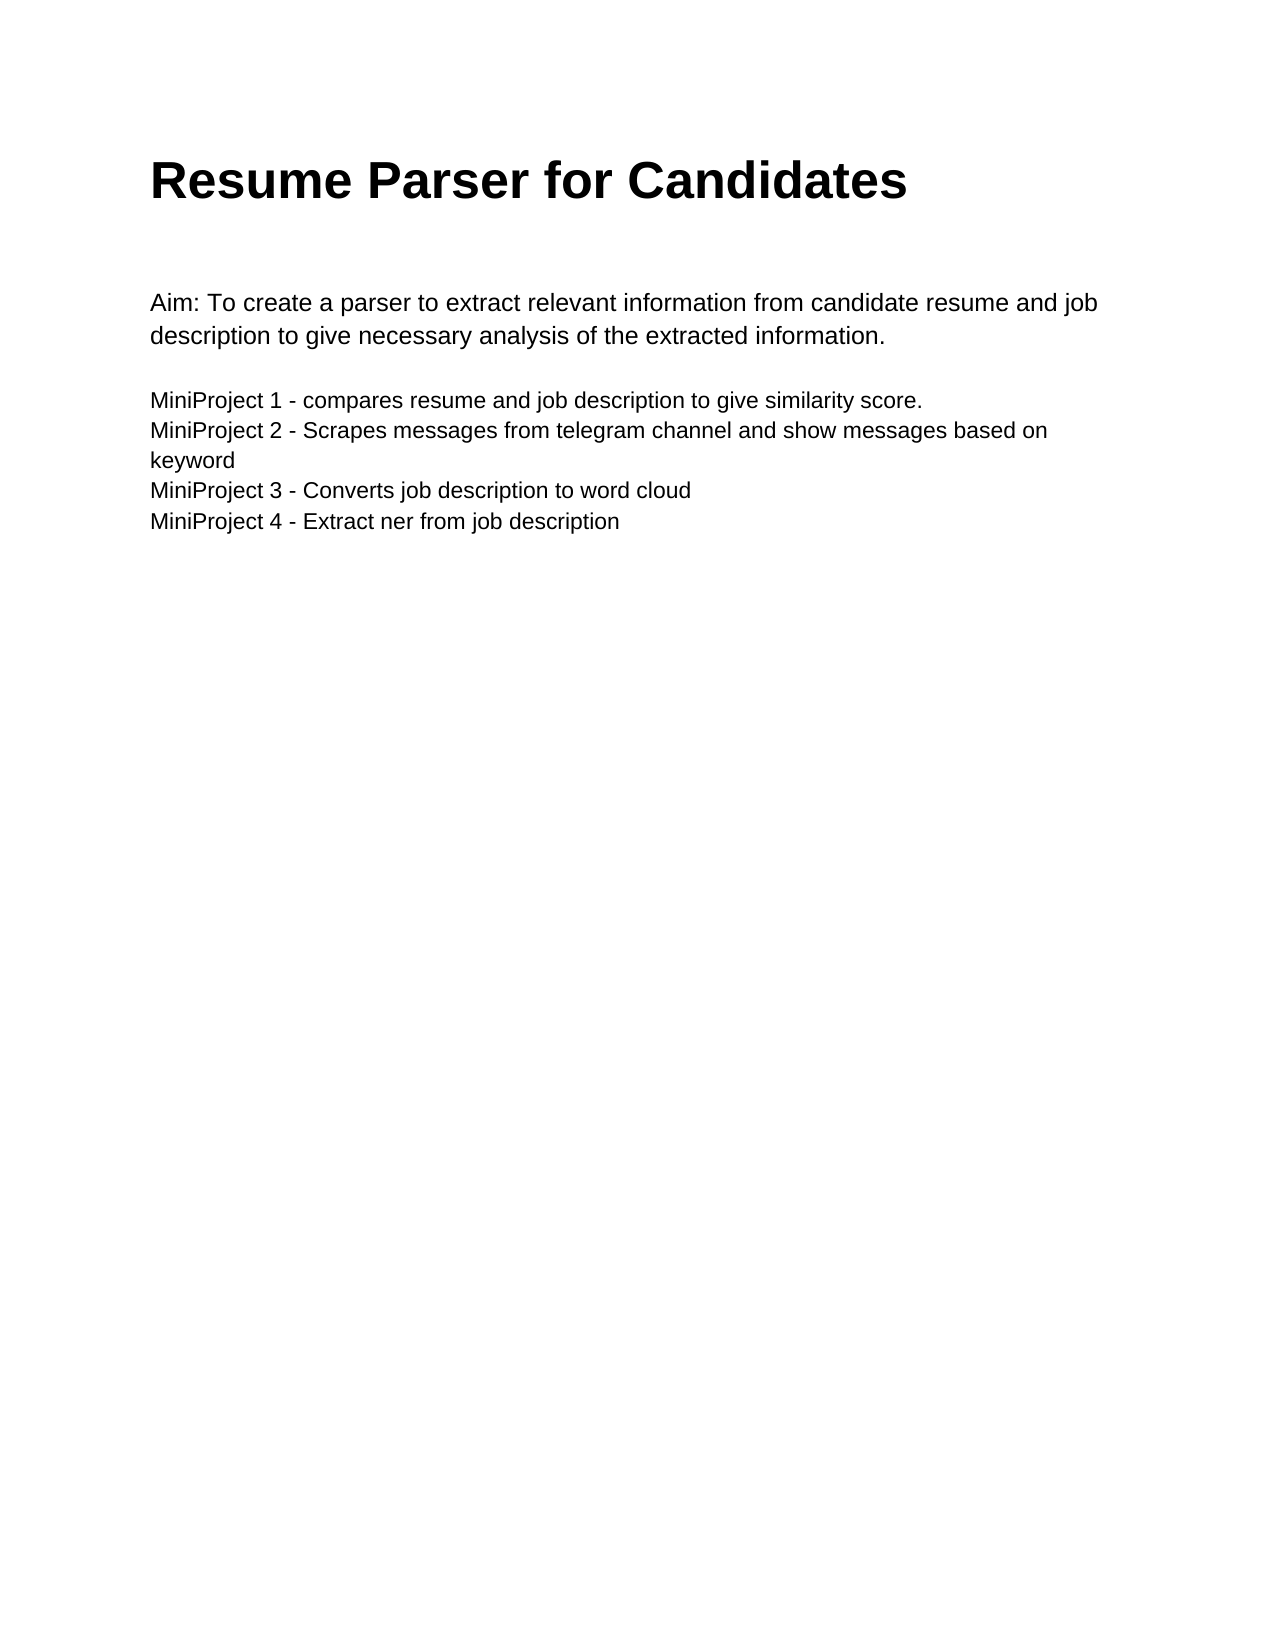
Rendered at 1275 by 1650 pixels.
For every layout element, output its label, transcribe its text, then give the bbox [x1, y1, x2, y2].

text MiniProject 1 - compares resume and job description to give similarity score. [150, 387, 1125, 413]
text MiniProject 4 - Extract ner from job description [150, 508, 1125, 534]
text Aim: To create a parser to extract relevant information from candidate resume and job description to give necessary analysis of the extracted information. [150, 288, 1125, 349]
text MiniProject 2 - Scrapes messages from telegram channel and show messages based on keyword [150, 417, 1125, 473]
text MiniProject 3 - Converts job description to word cloud [150, 477, 1125, 504]
text Resume Parser for Candidates [150, 150, 1125, 210]
